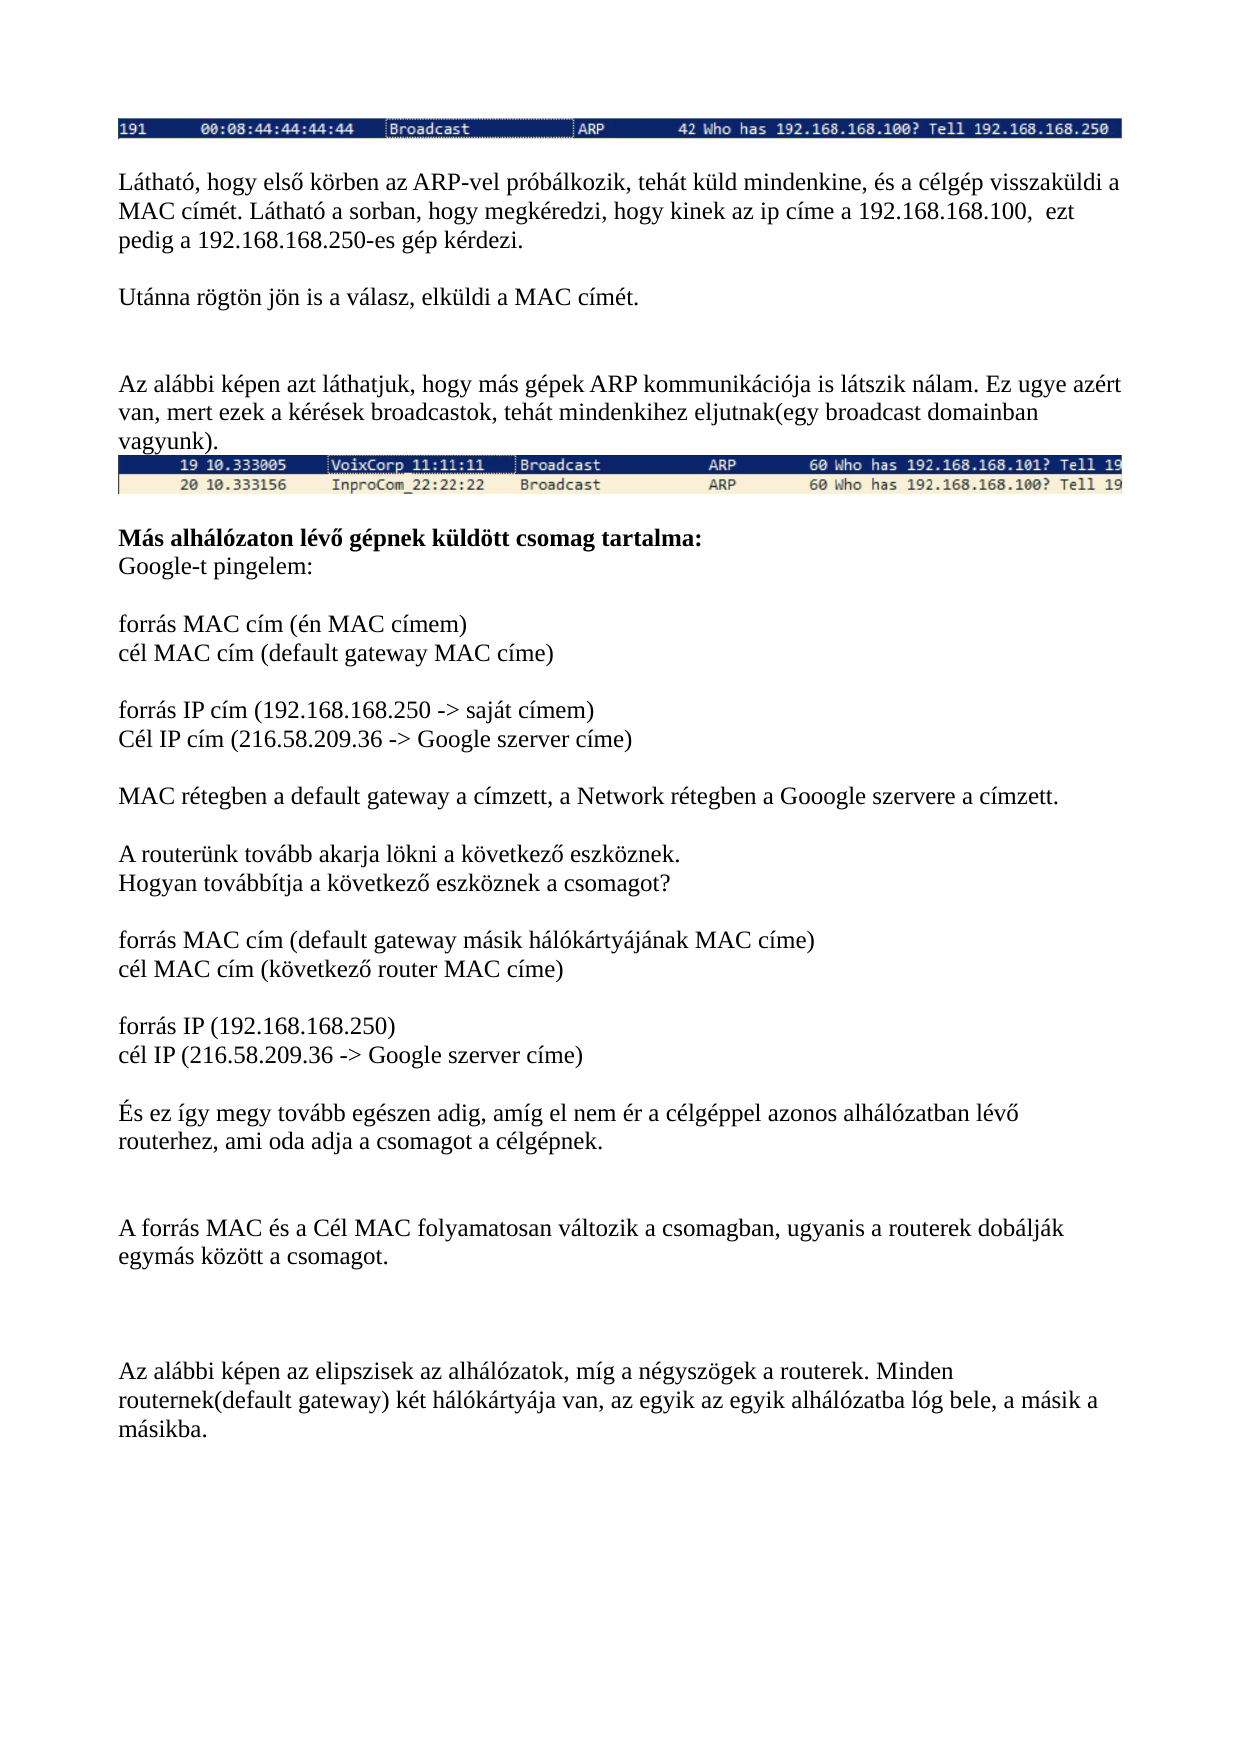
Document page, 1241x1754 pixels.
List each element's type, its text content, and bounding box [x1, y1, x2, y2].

text forrás IP (192.168.168.250) [118, 1011, 1122, 1040]
text Látható, hogy első körben az ARP-vel próbálkozik, tehát küld mindenkine, és a célgép visszaküldi a MAC címét. Látható a sorban, hogy megkéredzi, hogy kinek az ip címe a 192.168.168.100, ezt pedig a 192.168.168.250-es gép kérdezi. [118, 167, 1122, 254]
picture [118, 455, 1123, 494]
text A routerünk tovább akarja lökni a következő eszköznek. [118, 839, 1122, 868]
text MAC rétegben a default gateway a címzett, a Network rétegben a Gooogle szervere a címzett. [118, 781, 1122, 810]
text cél IP (216.58.209.36 -> Google szerver címe) [118, 1040, 1122, 1069]
text Utánna rögtön jön is a válasz, elküldi a MAC címét. [118, 282, 1122, 311]
text Az alábbi képen azt láthatjuk, hogy más gépek ARP kommunikációja is látszik nálam. Ez ugye azért van, mert ezek a kérések broadcastok, tehát mindenkihez eljutnak(egy broadcast domainban vagyunk). [118, 369, 1122, 455]
text Cél IP cím (216.58.209.36 -> Google szerver címe) [118, 724, 1122, 753]
text forrás MAC cím (én MAC címem) [118, 609, 1122, 638]
text Google-t pingelem: [118, 551, 1122, 580]
text Hogyan továbbítja a következő eszköznek a csomagot? [118, 868, 1122, 896]
text forrás MAC cím (default gateway másik hálókártyájának MAC címe) [118, 925, 1122, 954]
text És ez így megy tovább egészen adig, amíg el nem ér a célgéppel azonos alhálózatban lévő routerhez, ami oda adja a csomagot a célgépnek. [118, 1098, 1122, 1155]
picture [118, 118, 1123, 139]
text Más alhálózaton lévő gépnek küldött csomag tartalma: [118, 523, 1122, 551]
text A forrás MAC és a Cél MAC folyamatosan változik a csomagban, ugyanis a routerek dobálják egymás között a csomagot. [118, 1213, 1122, 1270]
text cél MAC cím (default gateway MAC címe) [118, 638, 1122, 666]
text forrás IP cím (192.168.168.250 -> saját címem) [118, 695, 1122, 724]
text cél MAC cím (következő router MAC címe) [118, 954, 1122, 983]
text Az alábbi képen az elipszisek az alhálózatok, míg a négyszögek a routerek. Minden routernek(default gateway) két hálókártyája van, az egyik az egyik alhálózatba lóg bele, a másik a másikba. [118, 1356, 1122, 1443]
